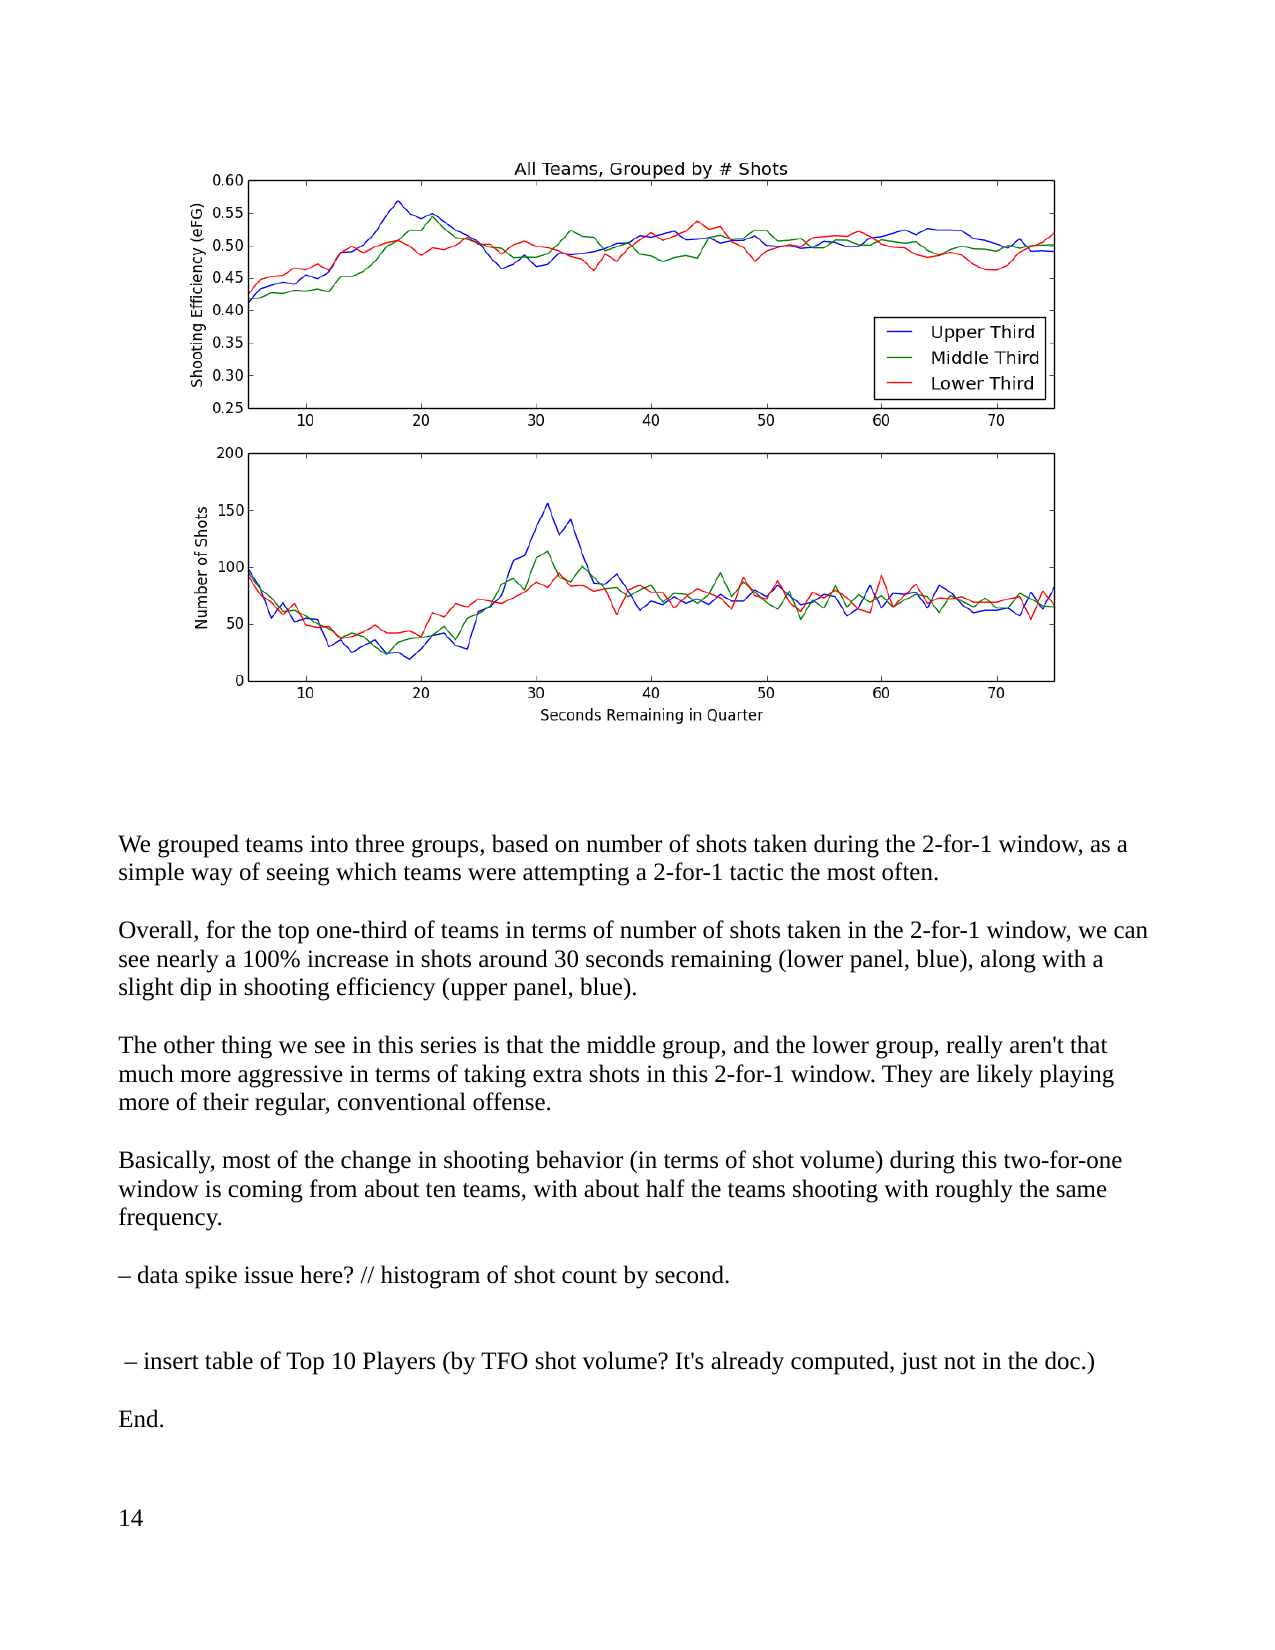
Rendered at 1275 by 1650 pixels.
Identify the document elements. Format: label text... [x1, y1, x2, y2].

picture [118, 118, 1157, 743]
text – data spike issue here? // histogram of shot count by second. [118, 1260, 1157, 1289]
text We grouped teams into three groups, based on number of shots taken during the 2-for-1 window, as a simple way of seeing which teams were attempting a 2-for-1 tactic the most often. [118, 829, 1157, 886]
text The other thing we see in this series is that the middle group, and the lower group, really aren't that much more aggressive in terms of taking extra shots in this 2-for-1 window. They are likely playing more of their regular, conventional offense. [118, 1030, 1157, 1116]
text End. [118, 1404, 1157, 1432]
text Basically, most of the change in shooting behavior (in terms of shot volume) during this two-for-one window is coming from about ten teams, with about half the teams shooting with roughly the same frequency. [118, 1145, 1157, 1231]
text – insert table of Top 10 Players (by TFO shot volume? It's already computed, just not in the doc.) [118, 1346, 1157, 1375]
text Overall, for the top one-third of teams in terms of number of shots taken in the 2-for-1 window, we can see nearly a 100% increase in shots around 30 seconds remaining (lower panel, blue), along with a slight dip in shooting efficiency (upper panel, blue). [118, 915, 1157, 1001]
